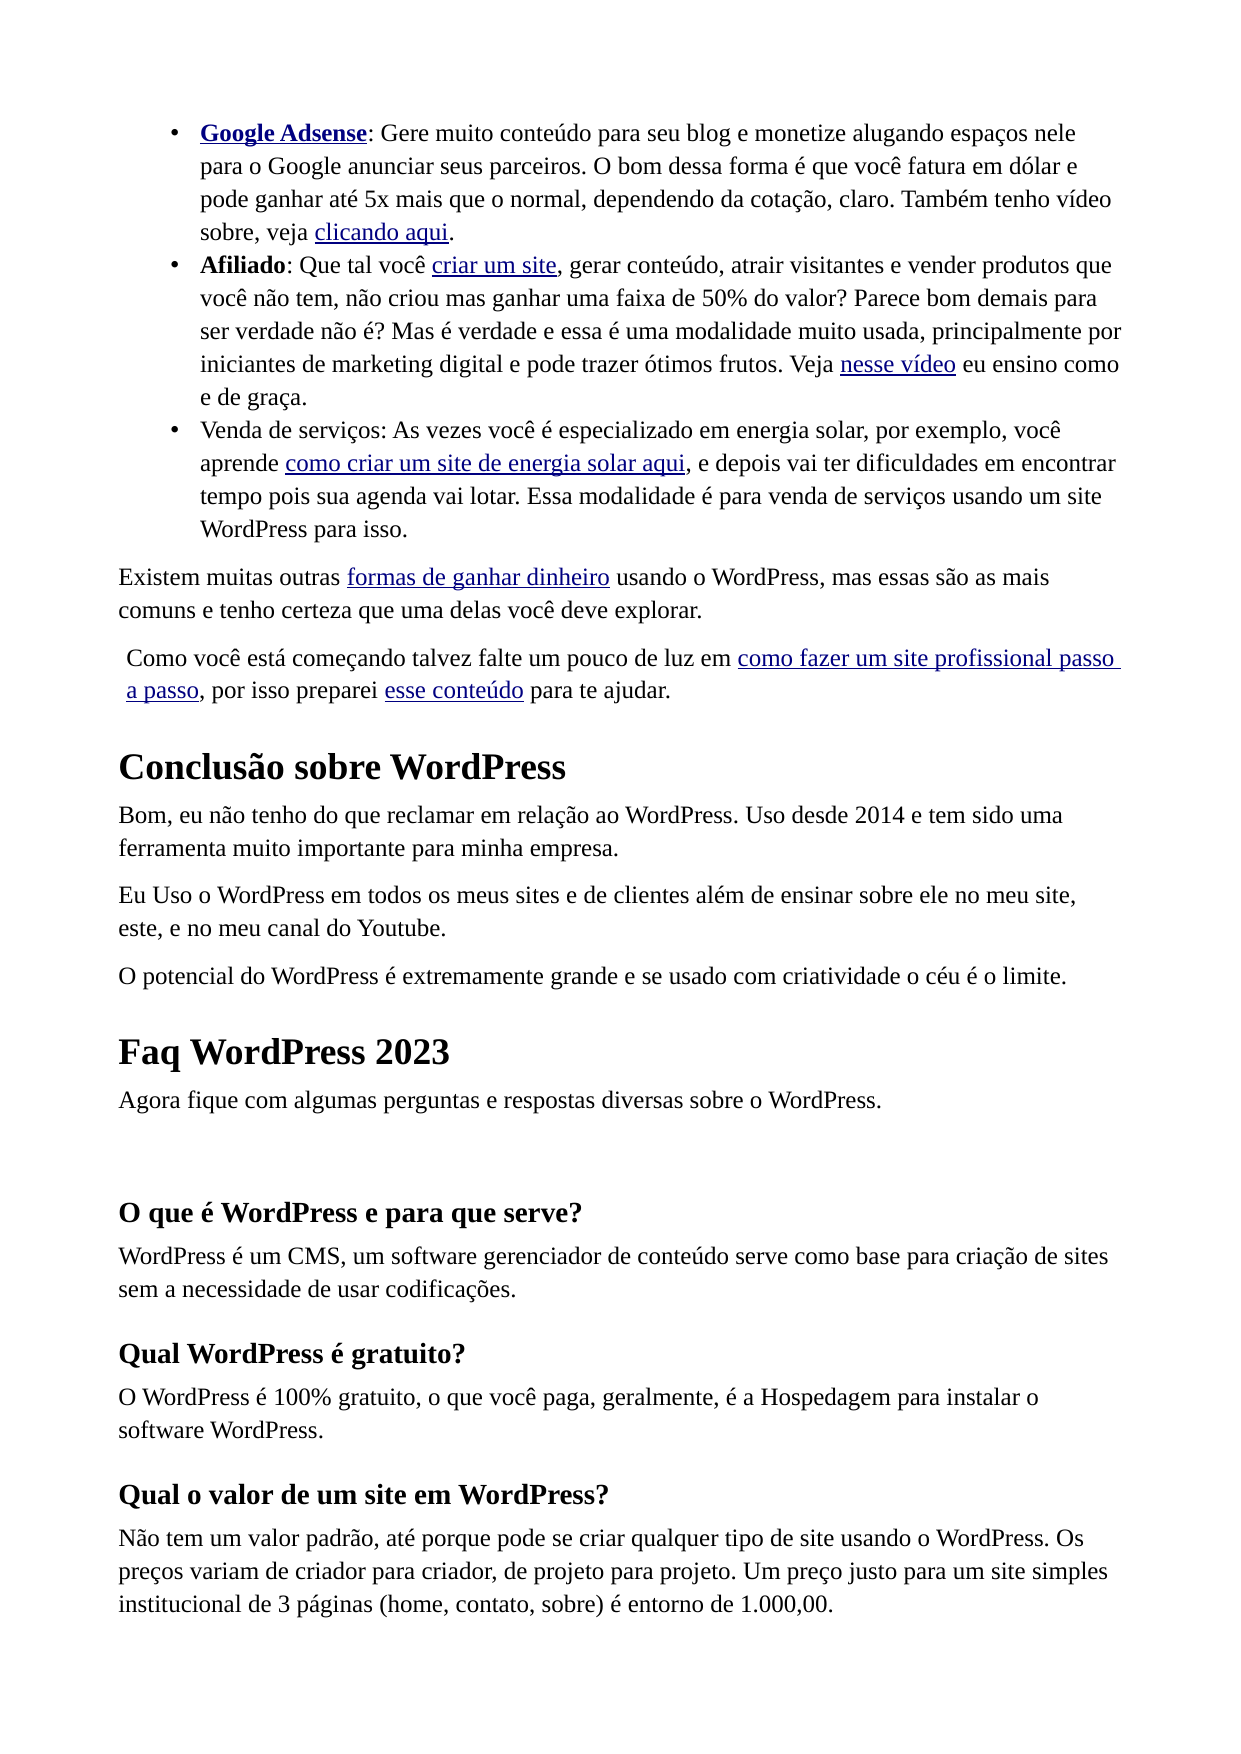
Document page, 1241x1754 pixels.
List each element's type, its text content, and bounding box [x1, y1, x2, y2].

subtitle Qual o valor de um site em WordPress? [118, 1477, 1122, 1511]
text O WordPress é 100% gratuito, o que você paga, geralmente, é a Hospedagem para instalar o software WordPress. [118, 1382, 1122, 1444]
text Agora fique com algumas perguntas e respostas diversas sobre o WordPress. [118, 1085, 1122, 1114]
subtitle Qual WordPress é gratuito? [118, 1336, 1122, 1369]
text O potencial do WordPress é extremamente grande e se usado com criatividade o céu é o limite. [118, 961, 1122, 990]
list Venda de serviços: As vezes você é especializado em energia solar, por exemplo, você aprende como criar um site de energia solar aqui, e depois vai ter dificuldades em encontrar tempo pois sua agenda vai lotar. Essa modalidade é para venda de serviços usando um site WordPress para isso. [170, 415, 1122, 543]
subtitle Conclusão sobre WordPress [118, 744, 1122, 787]
text Existem muitas outras formas de ganhar dinheiro usando o WordPress, mas essas são as mais comuns e tenho certeza que uma delas você deve explorar. [118, 562, 1122, 624]
text WordPress é um CMS, um software gerenciador de conteúdo serve como base para criação de sites sem a necessidade de usar codificações. [118, 1241, 1122, 1303]
text Eu Uso o WordPress em todos os meus sites e de clientes além de ensinar sobre ele no meu site, este, e no meu canal do Youtube. [118, 880, 1122, 942]
list Google Adsense: Gere muito conteúdo para seu blog e monetize alugando espaços nele para o Google anunciar seus parceiros. O bom dessa forma é que você fatura em dólar e pode ganhar até 5x mais que o normal, dependendo da cotação, claro. Também tenho vídeo sobre, veja clicando aqui. [170, 118, 1122, 246]
text Como você está começando talvez falte um pouco de luz em como fazer um site profissional passo a passo, por isso preparei esse conteúdo para te ajudar. [126, 643, 1122, 704]
subtitle O que é WordPress e para que serve? [118, 1195, 1122, 1228]
text Bom, eu não tenho do que reclamar em relação ao WordPress. Uso desde 2014 e tem sido uma ferramenta muito importante para minha empresa. [118, 800, 1122, 861]
subtitle Faq WordPress 2023 [118, 1029, 1122, 1072]
list Afiliado: Que tal você criar um site, gerar conteúdo, atrair visitantes e vender produtos que você não tem, não criou mas ganhar uma faixa de 50% do valor? Parece bom demais para ser verdade não é? Mas é verdade e essa é uma modalidade muito usada, principalmente por iniciantes de marketing digital e pode trazer ótimos frutos. Veja nesse vídeo eu ensino como e de graça. [170, 250, 1122, 411]
text Não tem um valor padrão, até porque pode se criar qualquer tipo de site usando o WordPress. Os preços variam de criador para criador, de projeto para projeto. Um preço justo para um site simples institucional de 3 páginas (home, contato, sobre) é entorno de 1.000,00. [118, 1523, 1122, 1618]
